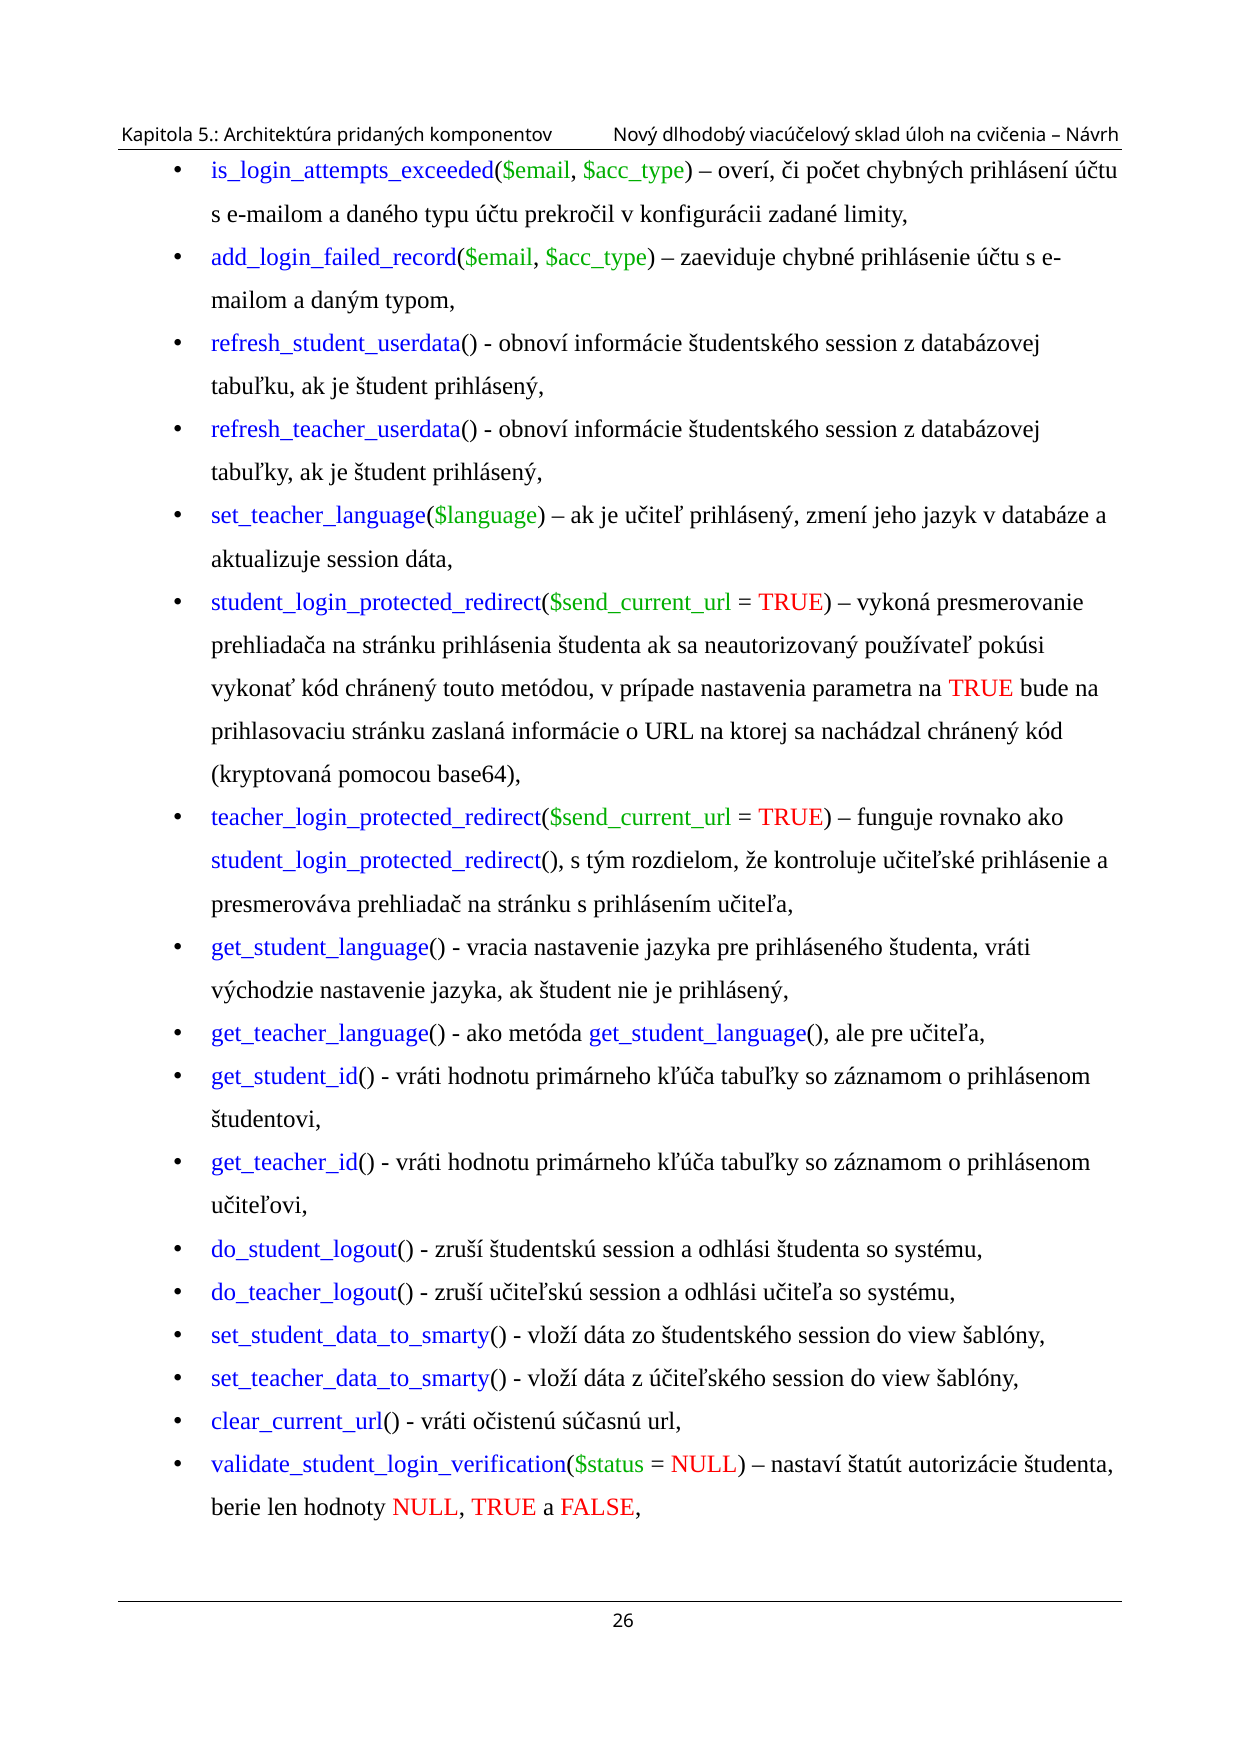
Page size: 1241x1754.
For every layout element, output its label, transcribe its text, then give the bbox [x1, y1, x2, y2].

list set_teacher_language($language) – ak je učiteľ prihlásený, zmení jeho jazyk v databáze a aktualizuje session dáta, [173, 501, 1122, 572]
list clear_current_url() - vráti očistenú súčasnú url, [173, 1406, 1122, 1435]
list do_student_logout() - zruší študentskú session a odhlási študenta so systému, [173, 1234, 1122, 1262]
list refresh_teacher_userdata() - obnoví informácie študentského session z databázovej tabuľky, ak je študent prihlásený, [173, 414, 1122, 486]
list do_teacher_logout() - zruší učiteľskú session a odhlási učiteľa so systému, [173, 1277, 1122, 1306]
list get_student_id() - vráti hodnotu primárneho kľúča tabuľky so záznamom o prihlásenom študentovi, [173, 1061, 1122, 1133]
list is_login_attempts_exceeded($email, $acc_type) – overí, či počet chybných prihlásení účtu s e-mailom a daného typu účtu prekročil v konfigurácii zadané limity, [173, 156, 1122, 227]
list get_teacher_id() - vráti hodnotu primárneho kľúča tabuľky so záznamom o prihlásenom učiteľovi, [173, 1147, 1122, 1219]
list get_teacher_language() - ako metóda get_student_language(), ale pre učiteľa, [173, 1018, 1122, 1047]
list set_student_data_to_smarty() - vloží dáta zo študentského session do view šablóny, [173, 1320, 1122, 1349]
list validate_student_login_verification($status = NULL) – nastaví štatút autorizácie študenta, berie len hodnoty NULL, TRUE a FALSE, [173, 1449, 1122, 1521]
list get_student_language() - vracia nastavenie jazyka pre prihláseného študenta, vráti východzie nastavenie jazyka, ak študent nie je prihlásený, [173, 932, 1122, 1004]
list refresh_student_userdata() - obnoví informácie študentského session z databázovej tabuľku, ak je študent prihlásený, [173, 328, 1122, 400]
list set_teacher_data_to_smarty() - vloží dáta z účiteľského session do view šablóny, [173, 1363, 1122, 1392]
list student_login_protected_redirect($send_current_url = TRUE) – vykoná presmerovanie prehliadača na stránku prihlásenia študenta ak sa neautorizovaný používateľ pokúsi vykonať kód chránený touto metódou, v prípade nastavenia parametra na TRUE bude na prihlasovaciu stránku zaslaná informácie o URL na ktorej sa nachádzal chránený kód (kryptovaná pomocou base64), [173, 587, 1122, 788]
list add_login_failed_record($email, $acc_type) – zaeviduje chybné prihlásenie účtu s e-mailom a daným typom, [173, 242, 1122, 314]
list teacher_login_protected_redirect($send_current_url = TRUE) – funguje rovnako ako student_login_protected_redirect(), s tým rozdielom, že kontroluje učiteľské prihlásenie a presmerováva prehliadač na stránku s prihlásením učiteľa, [173, 802, 1122, 917]
